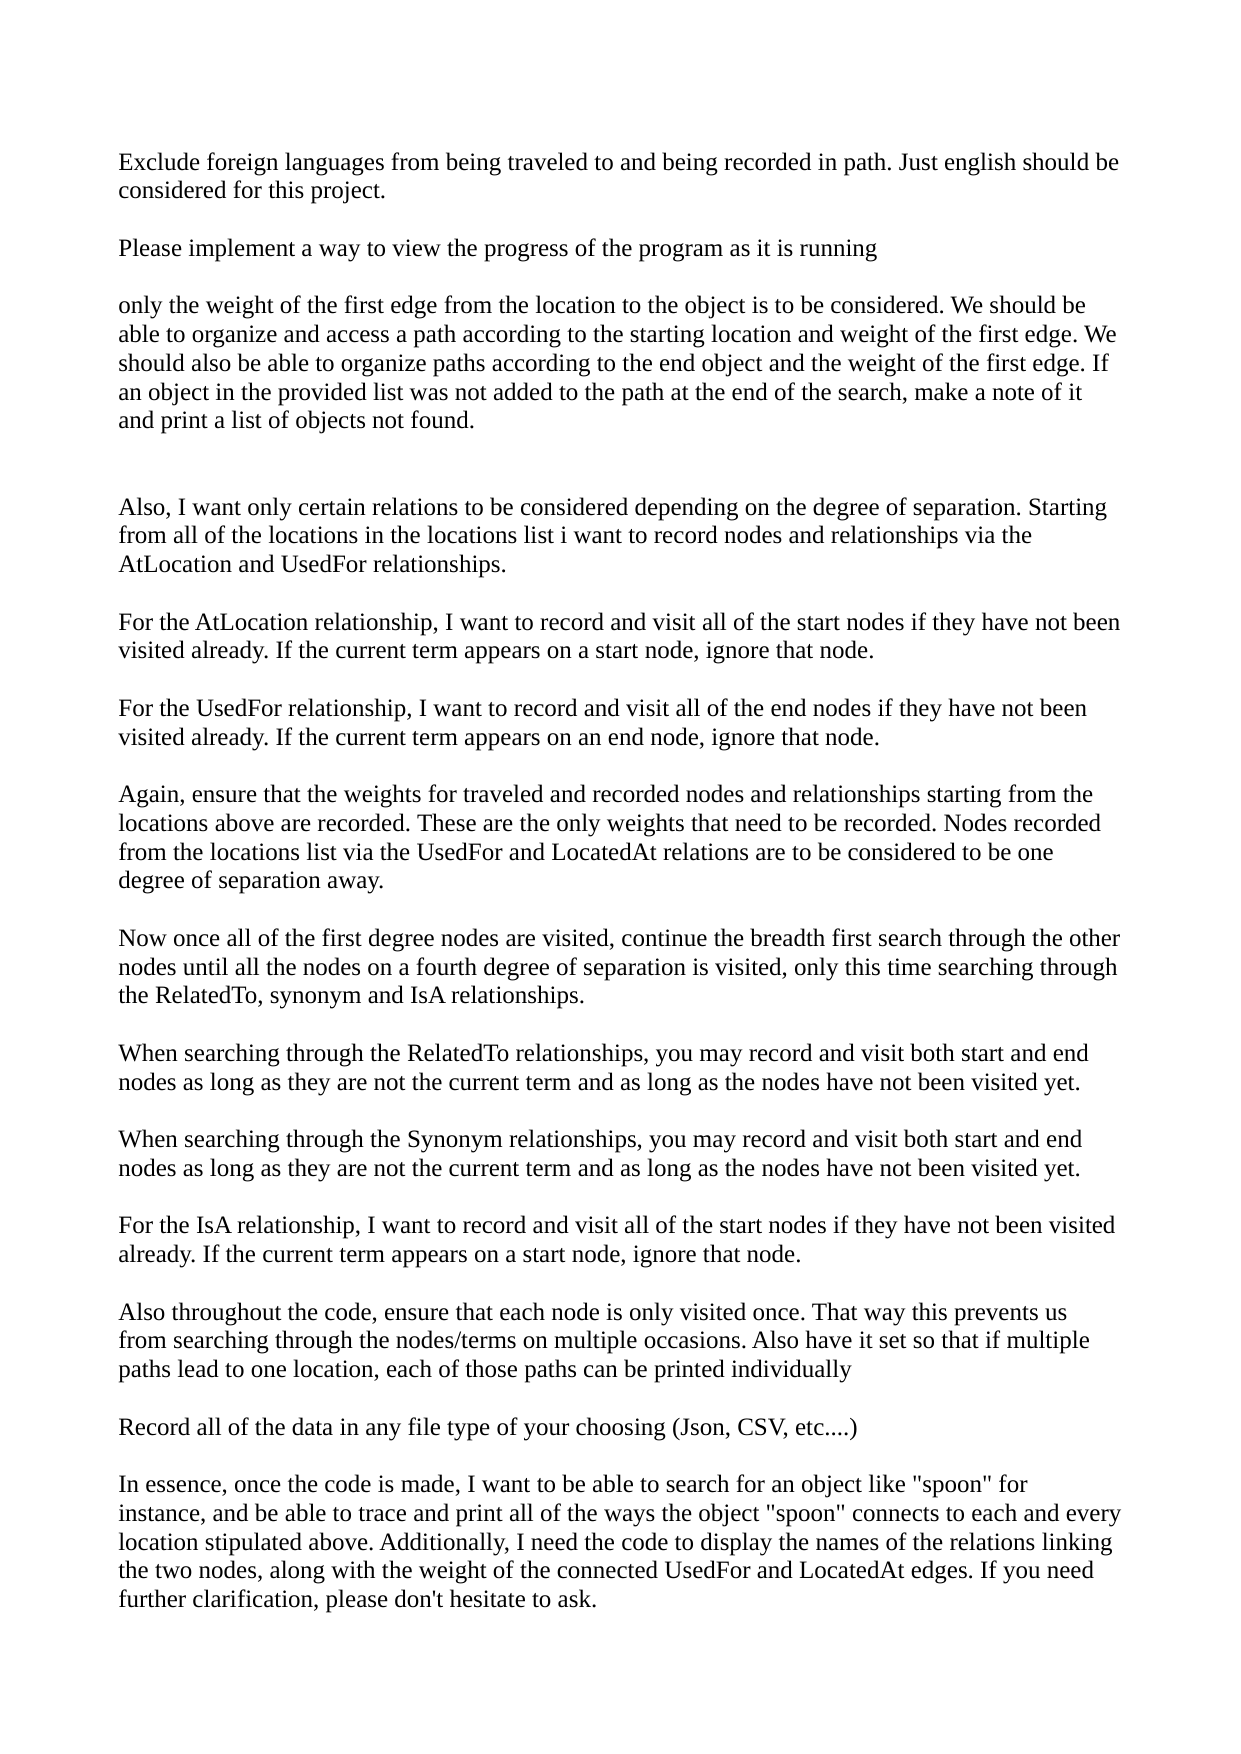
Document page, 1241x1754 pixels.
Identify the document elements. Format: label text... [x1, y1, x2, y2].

text Also throughout the code, ensure that each node is only visited once. That way this prevents us from searching through the nodes/terms on multiple occasions. Also have it set so that if multiple paths lead to one location, each of those paths can be printed individually [118, 1297, 1122, 1383]
text For the AtLocation relationship, I want to record and visit all of the start nodes if they have not been visited already. If the current term appears on a start node, ignore that node. [118, 607, 1122, 664]
text only the weight of the first edge from the location to the object is to be considered. We should be able to organize and access a path according to the starting location and weight of the first edge. We should also be able to organize paths according to the end object and the weight of the first edge. If an object in the provided list was not added to the path at the end of the search, make a note of it and print a list of objects not found. [118, 291, 1122, 434]
text For the IsA relationship, I want to record and visit all of the start nodes if they have not been visited already. If the current term appears on a start node, ignore that node. [118, 1211, 1122, 1268]
text When searching through the Synonym relationships, you may record and visit both start and end nodes as long as they are not the current term and as long as the nodes have not been visited yet. [118, 1124, 1122, 1182]
text Exclude foreign languages from being traveled to and being recorded in path. Just english should be considered for this project. [118, 147, 1122, 204]
text Also, I want only certain relations to be considered depending on the degree of separation. Starting from all of the locations in the locations list i want to record nodes and relationships via the AtLocation and UsedFor relationships. [118, 492, 1122, 578]
text Record all of the data in any file type of your choosing (Json, CSV, etc....) [118, 1412, 1122, 1441]
text Now once all of the first degree nodes are visited, continue the breadth first search through the other nodes until all the nodes on a fourth degree of separation is visited, only this time searching through the RelatedTo, synonym and IsA relationships. [118, 923, 1122, 1009]
text When searching through the RelatedTo relationships, you may record and visit both start and end nodes as long as they are not the current term and as long as the nodes have not been visited yet. [118, 1038, 1122, 1096]
text Please implement a way to view the progress of the program as it is running [118, 233, 1122, 262]
text In essence, once the code is made, I want to be able to search for an object like "spoon" for instance, and be able to trace and print all of the ways the object "spoon" connects to each and every location stipulated above. Additionally, I need the code to display the names of the relations linking the two nodes, along with the weight of the connected UsedFor and LocatedAt edges. If you need further clarification, please don't hesitate to ask. [118, 1469, 1122, 1613]
text Again, ensure that the weights for traveled and recorded nodes and relationships starting from the locations above are recorded. These are the only weights that need to be recorded. Nodes recorded from the locations list via the UsedFor and LocatedAt relations are to be considered to be one degree of separation away. [118, 779, 1122, 894]
text For the UsedFor relationship, I want to record and visit all of the end nodes if they have not been visited already. If the current term appears on an end node, ignore that node. [118, 693, 1122, 751]
